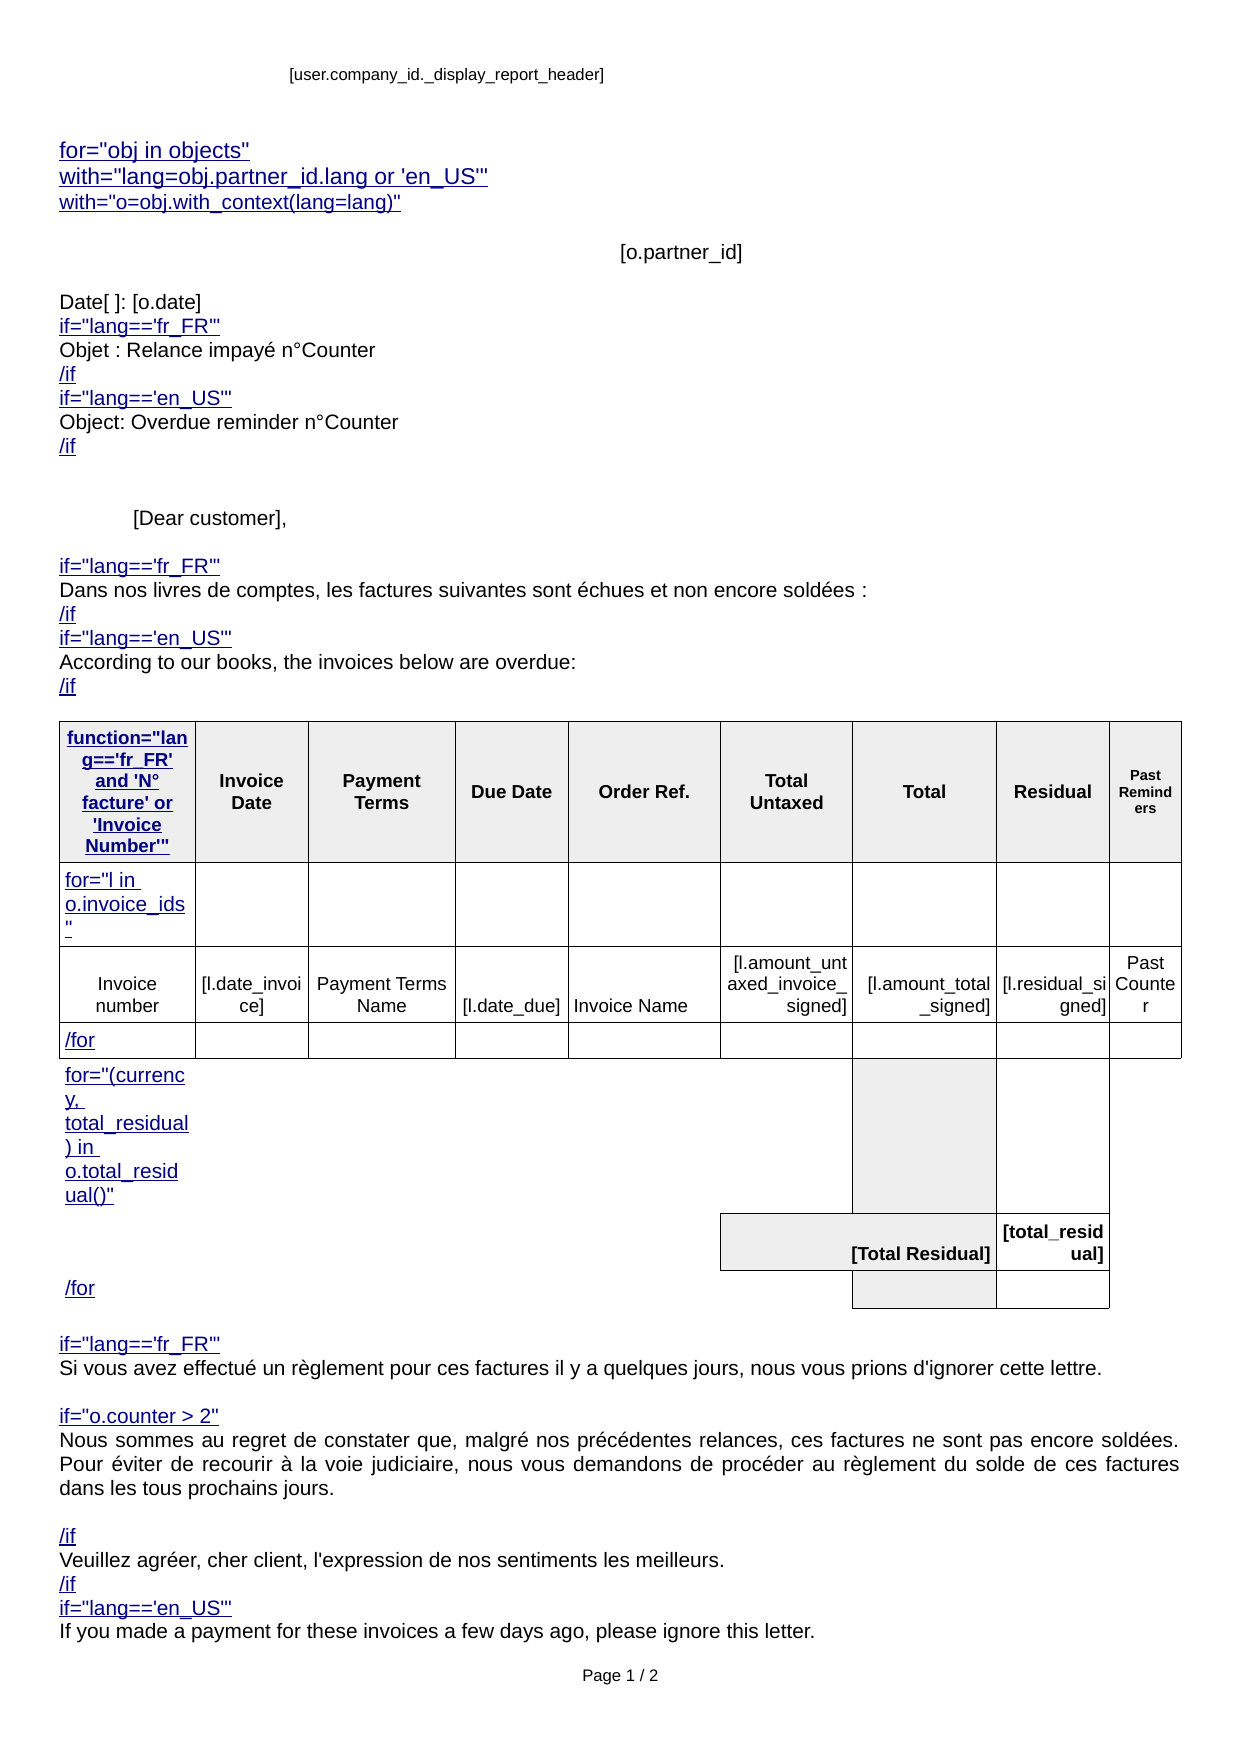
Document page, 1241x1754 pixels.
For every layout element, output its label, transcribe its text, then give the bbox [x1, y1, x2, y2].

table_cell [1110, 1270, 1181, 1308]
table_cell [l.date_due] [456, 947, 568, 1022]
table_header [59, 240, 620, 264]
table_cell /for [60, 1023, 195, 1057]
table_header Order Ref. [569, 722, 720, 862]
table_cell [308, 1059, 455, 1213]
text /if [59, 602, 1181, 626]
table_cell [721, 1023, 852, 1057]
table_cell for="l in o.invoice_ids" [60, 863, 195, 946]
table_cell for="(currency, total_residual) in o.total_residual()" [59, 1059, 195, 1213]
table_cell Past Counter [1110, 947, 1181, 1022]
text if="o.counter > 2" [59, 1404, 1181, 1428]
table_cell [455, 1059, 568, 1213]
text /if [59, 1523, 1181, 1547]
table_cell [195, 1213, 308, 1270]
table_cell [1110, 1023, 1181, 1057]
table_cell [720, 1271, 852, 1308]
table_header Invoice Date [196, 722, 308, 862]
text According to our books, the invoices below are overdue: [59, 649, 1181, 673]
table_cell [196, 863, 308, 946]
text Object: Overdue reminder n°Counter [59, 410, 1181, 434]
text Objet : Relance impayé n°Counter [59, 338, 1181, 362]
table_cell [853, 1059, 996, 1213]
table_cell [455, 1270, 568, 1308]
table_cell [309, 1023, 455, 1057]
table_cell [l.amount_untaxed_invoice_signed] [721, 947, 852, 1022]
text with="lang=obj.partner_id.lang or 'en_US'" [59, 163, 1181, 189]
table_cell [997, 1023, 1109, 1057]
table_header Due Date [456, 722, 568, 862]
table_cell [720, 1059, 852, 1213]
table_cell [l.residual_signed] [997, 947, 1109, 1022]
text if="lang=='fr_FR'" [59, 554, 1181, 578]
table_cell [1110, 863, 1181, 946]
table_cell [308, 1270, 455, 1308]
text Nous sommes au regret de constater que, malgré nos précédentes relances, ces factures ne sont pas encore soldées. Pour éviter de recourir à la voie judiciaire, nous vous demandons de procéder au règlement du solde de ces factures dans les tous prochains jours. [59, 1428, 1181, 1499]
table_cell [195, 1270, 308, 1308]
table_header Total [853, 722, 996, 862]
table_cell [1110, 1059, 1181, 1213]
text Date[ ]: [o.date] [59, 290, 1181, 314]
table_cell Invoice number [60, 947, 195, 1022]
table_header Past Reminders [1110, 722, 1181, 862]
text if="lang=='en_US'" [59, 386, 1181, 410]
table_cell [455, 1213, 568, 1270]
table_cell [309, 863, 455, 946]
table_cell [59, 1213, 195, 1270]
table_cell [Total Residual] [721, 1214, 996, 1270]
table_cell [l.amount_total_signed] [853, 947, 996, 1022]
text for="obj in objects" [59, 137, 1181, 163]
table_cell [1110, 1213, 1181, 1270]
table_cell [568, 1213, 720, 1270]
text if="lang=='en_US'" [59, 1595, 1181, 1619]
table_cell [456, 1023, 568, 1057]
table_header Total Untaxed [721, 722, 852, 862]
table_header Payment Terms [309, 722, 455, 862]
text If you made a payment for these invoices a few days ago, please ignore this letter. [59, 1619, 1181, 1643]
table_cell [568, 1059, 720, 1213]
table_header function="lang=='fr_FR' and 'N° facture' or 'Invoice Number'" [60, 722, 195, 862]
text if="lang=='fr_FR'" [59, 314, 1181, 338]
table_cell [568, 1270, 720, 1308]
table_cell [997, 863, 1109, 946]
table_cell Invoice Name [569, 947, 720, 1022]
text [Dear customer], [59, 506, 1181, 530]
table_cell [853, 863, 996, 946]
table_cell [456, 863, 568, 946]
table_cell [569, 1023, 720, 1057]
text Dans nos livres de comptes, les factures suivantes sont échues et non encore soldées : [59, 578, 1181, 602]
table_cell Payment Terms Name [309, 947, 455, 1022]
table_cell [196, 1023, 308, 1057]
text with="o=obj.with_context(lang=lang)" [59, 189, 1181, 213]
text Si vous avez effectué un règlement pour ces factures il y a quelques jours, nous vous prions d'ignorer cette lettre. [59, 1356, 1181, 1380]
table_cell [308, 1213, 455, 1270]
table_header [o.partner_id] [620, 240, 1181, 264]
text if="lang=='en_US'" [59, 626, 1181, 649]
table_cell [997, 1271, 1109, 1308]
table_cell [l.date_invoice] [196, 947, 308, 1022]
table_cell [195, 1059, 308, 1213]
text /if [59, 673, 1181, 697]
table_header Residual [997, 722, 1109, 862]
table_cell [853, 1271, 996, 1308]
text /if [59, 1571, 1181, 1595]
table_cell [853, 1023, 996, 1057]
table_cell [total_residual] [997, 1214, 1109, 1270]
text /if [59, 362, 1181, 386]
text if="lang=='fr_FR'" [59, 1332, 1181, 1356]
table_cell [997, 1059, 1109, 1213]
table_cell [721, 863, 852, 946]
text Veuillez agréer, cher client, l'expression de nos sentiments les meilleurs. [59, 1547, 1181, 1571]
table_cell /for [59, 1270, 195, 1308]
table_cell [569, 863, 720, 946]
text /if [59, 434, 1181, 458]
